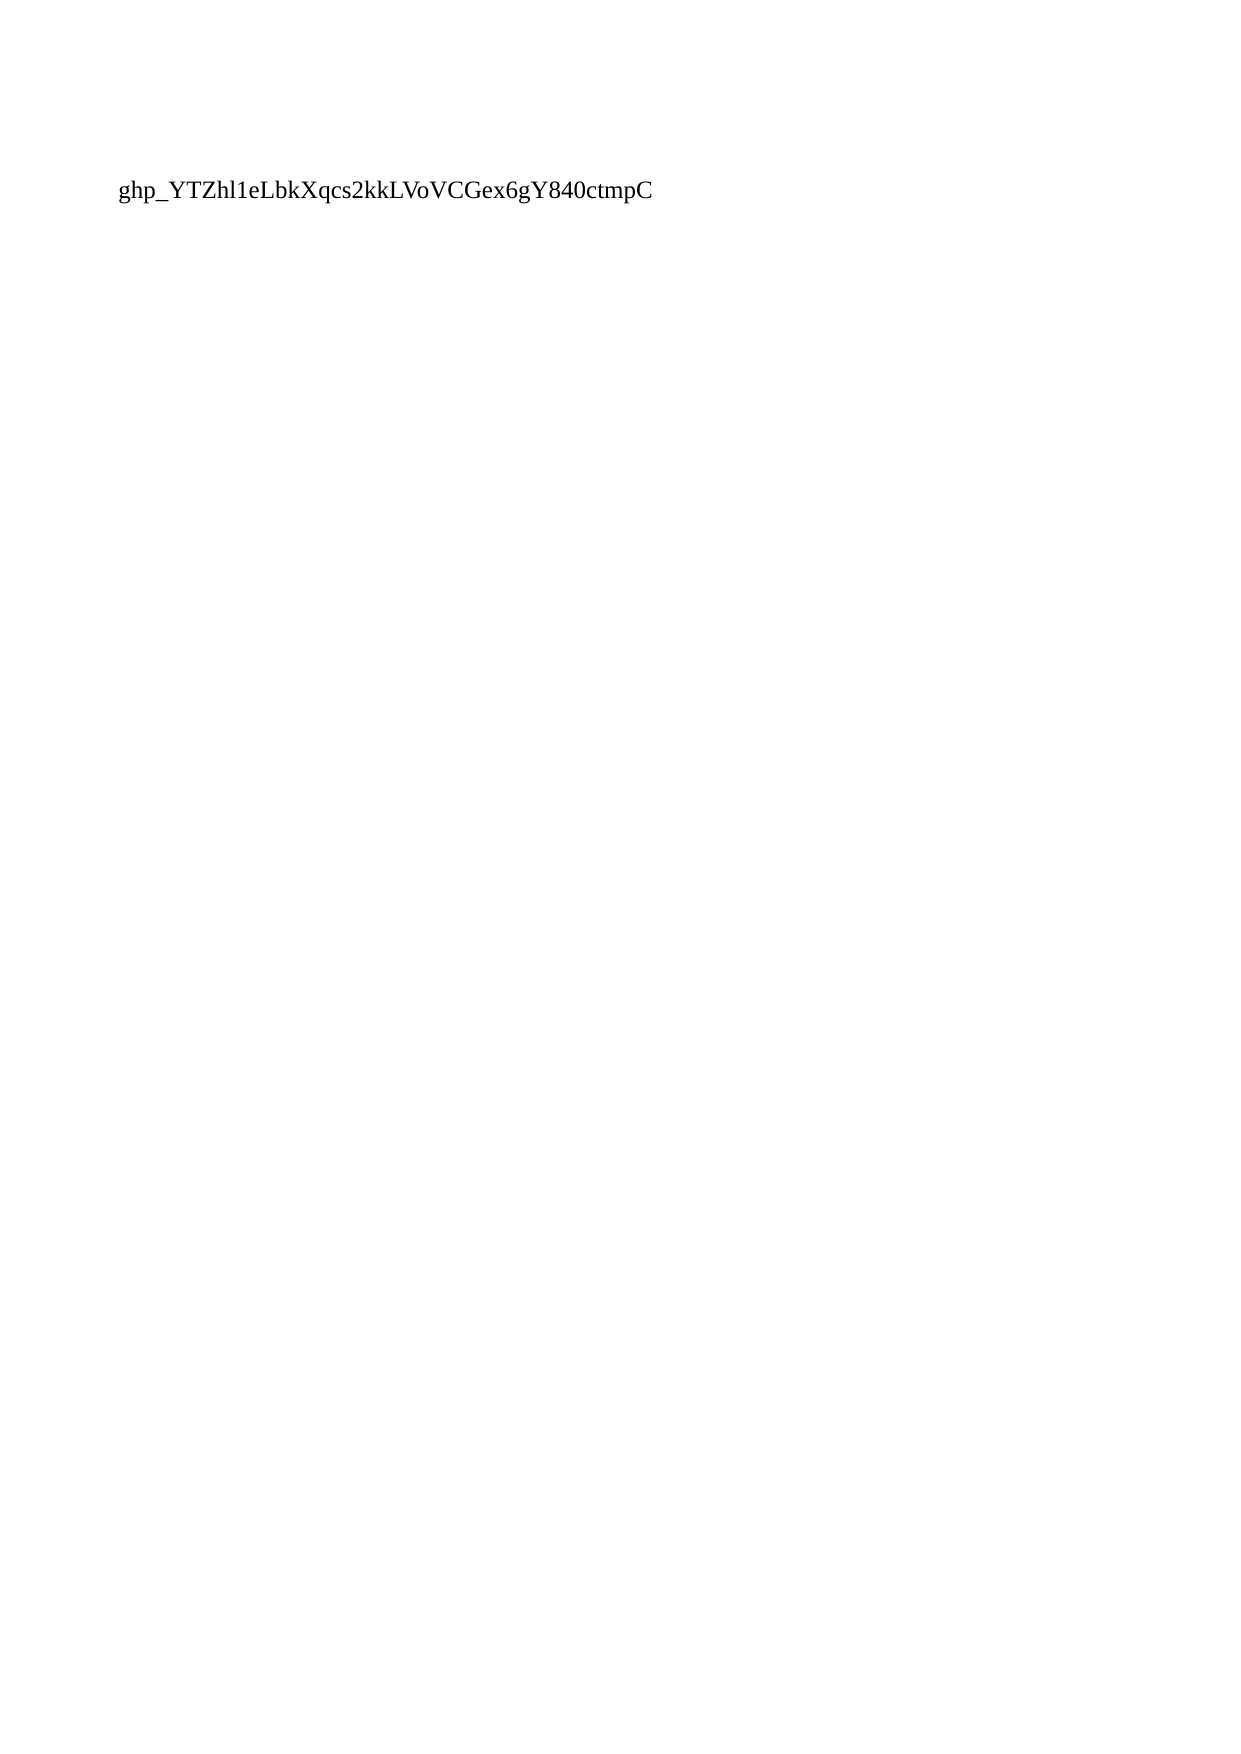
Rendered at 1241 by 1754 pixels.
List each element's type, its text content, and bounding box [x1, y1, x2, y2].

text 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 [118, 176, 1122, 204]
